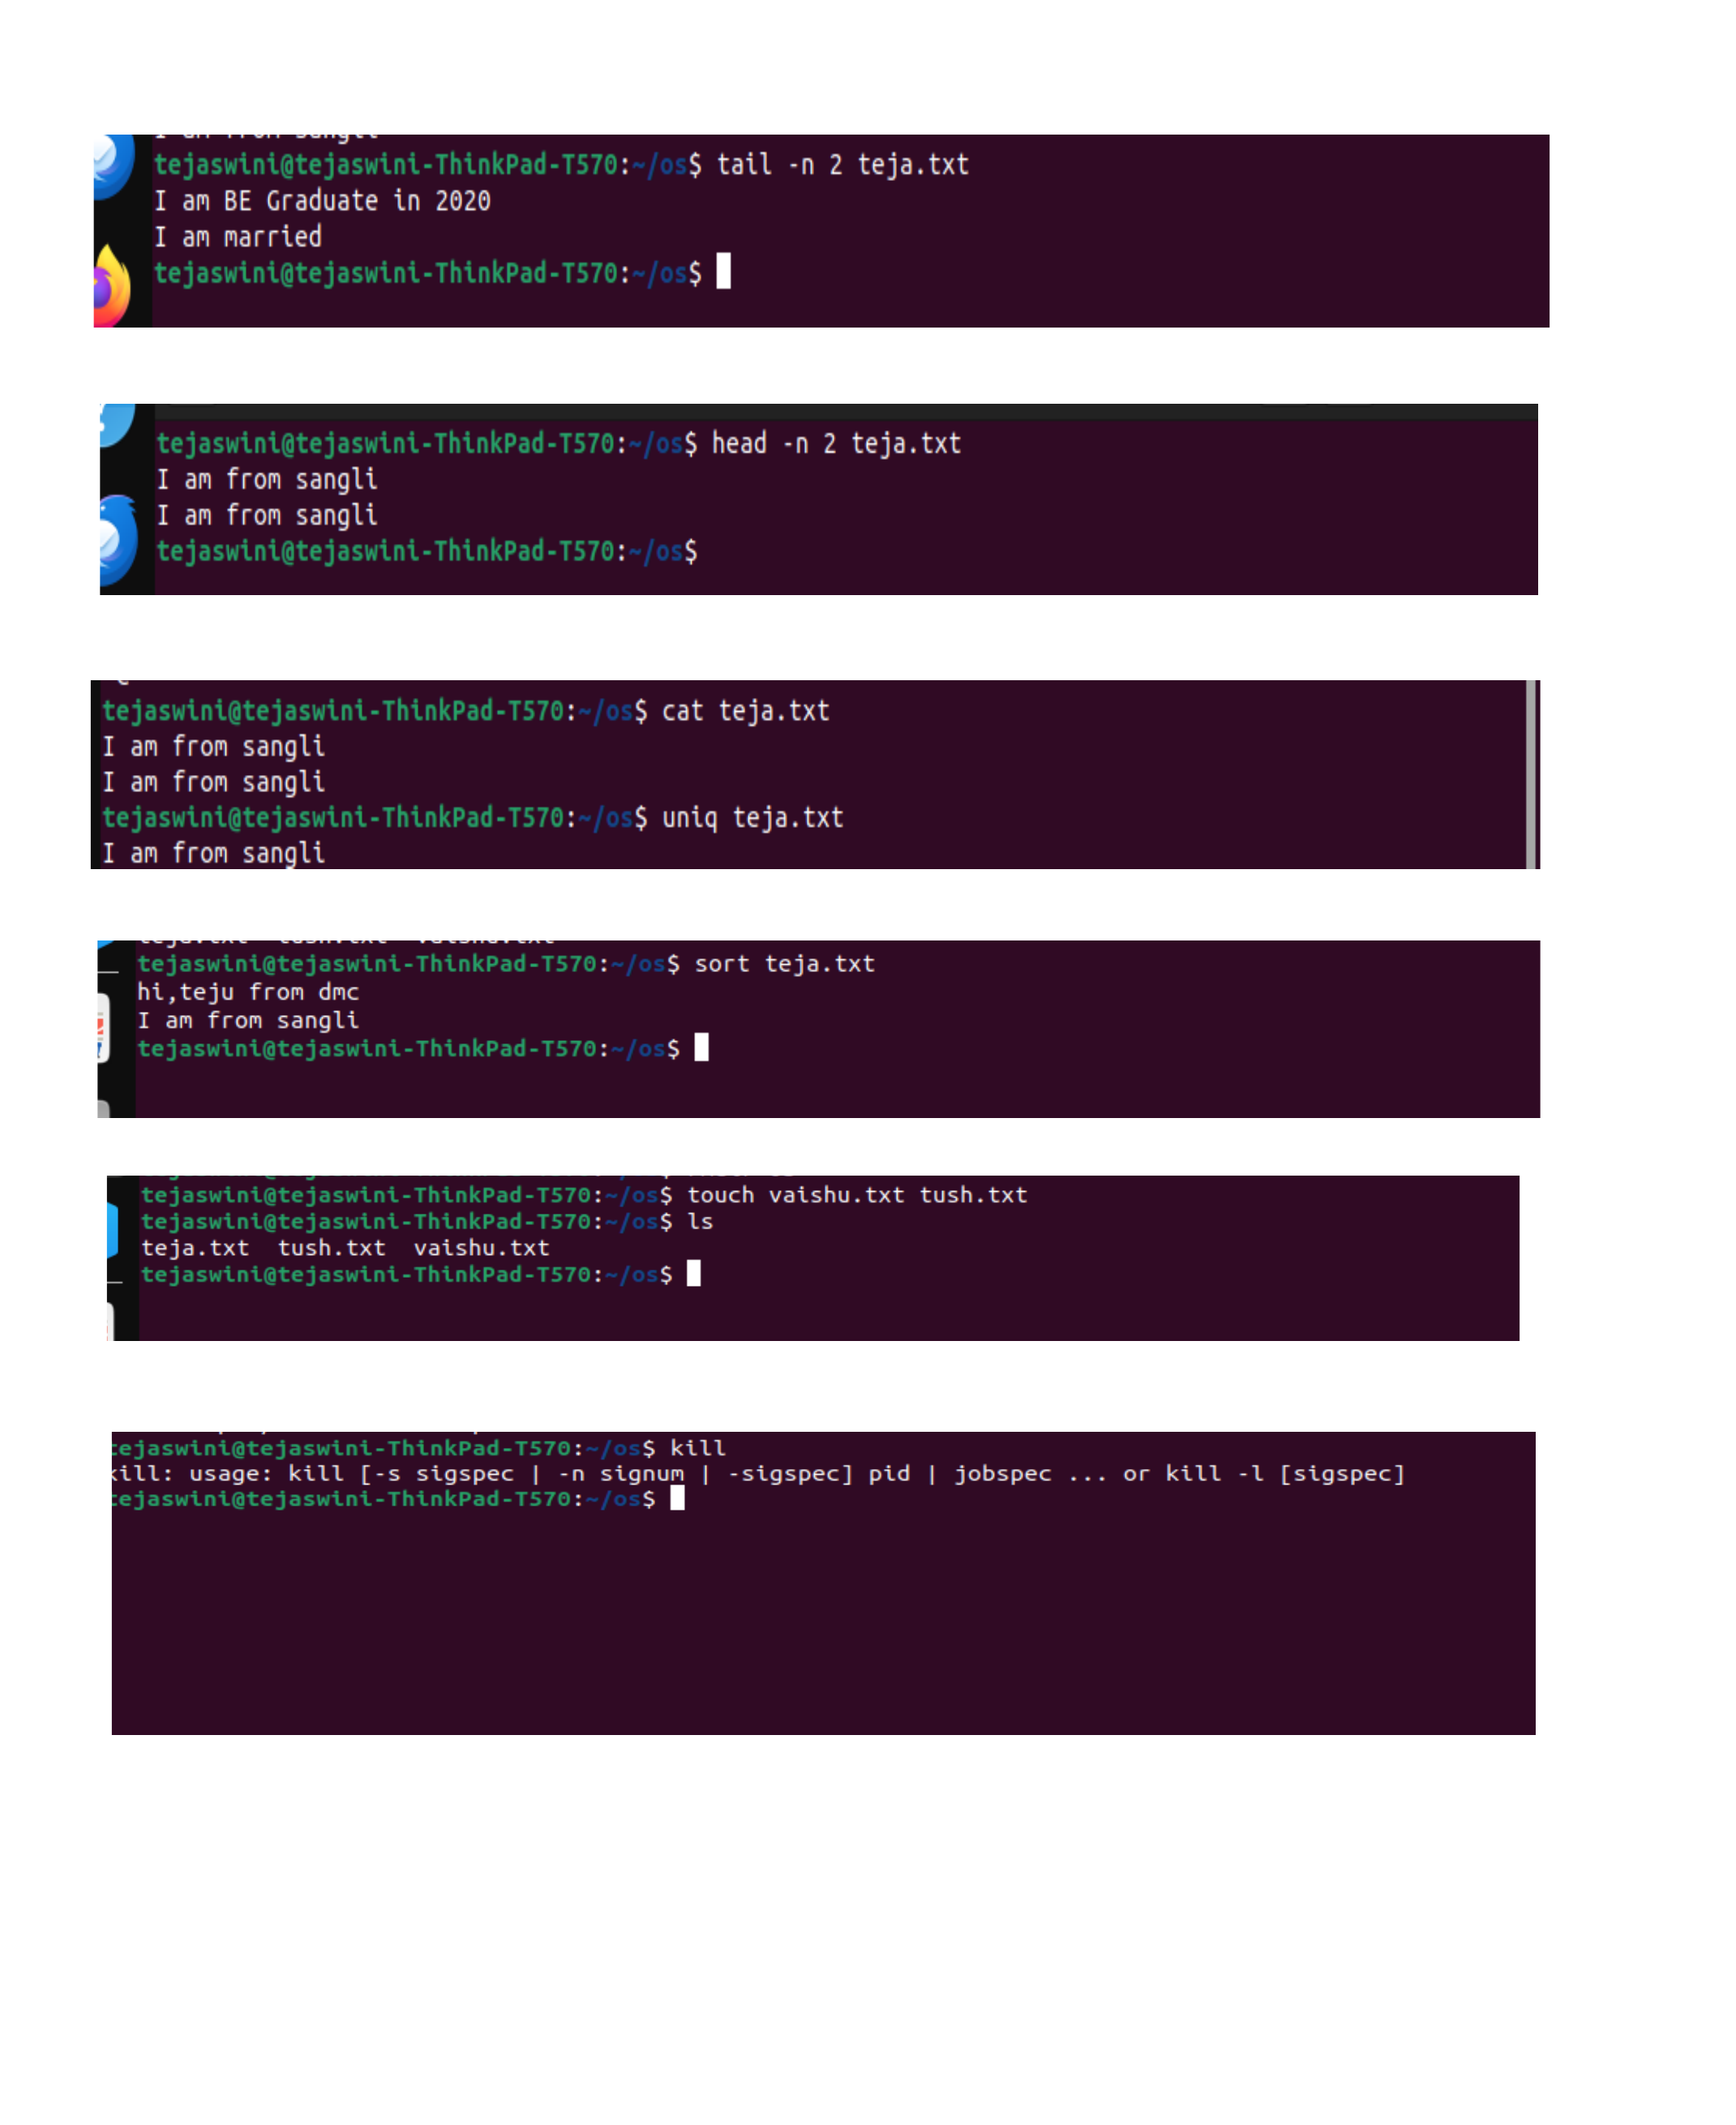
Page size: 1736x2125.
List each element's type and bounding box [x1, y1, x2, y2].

picture [90, 680, 1541, 869]
picture [100, 404, 1538, 595]
picture [111, 1432, 1536, 1735]
picture [106, 1176, 1520, 1341]
picture [93, 135, 1550, 328]
picture [97, 940, 1541, 1118]
